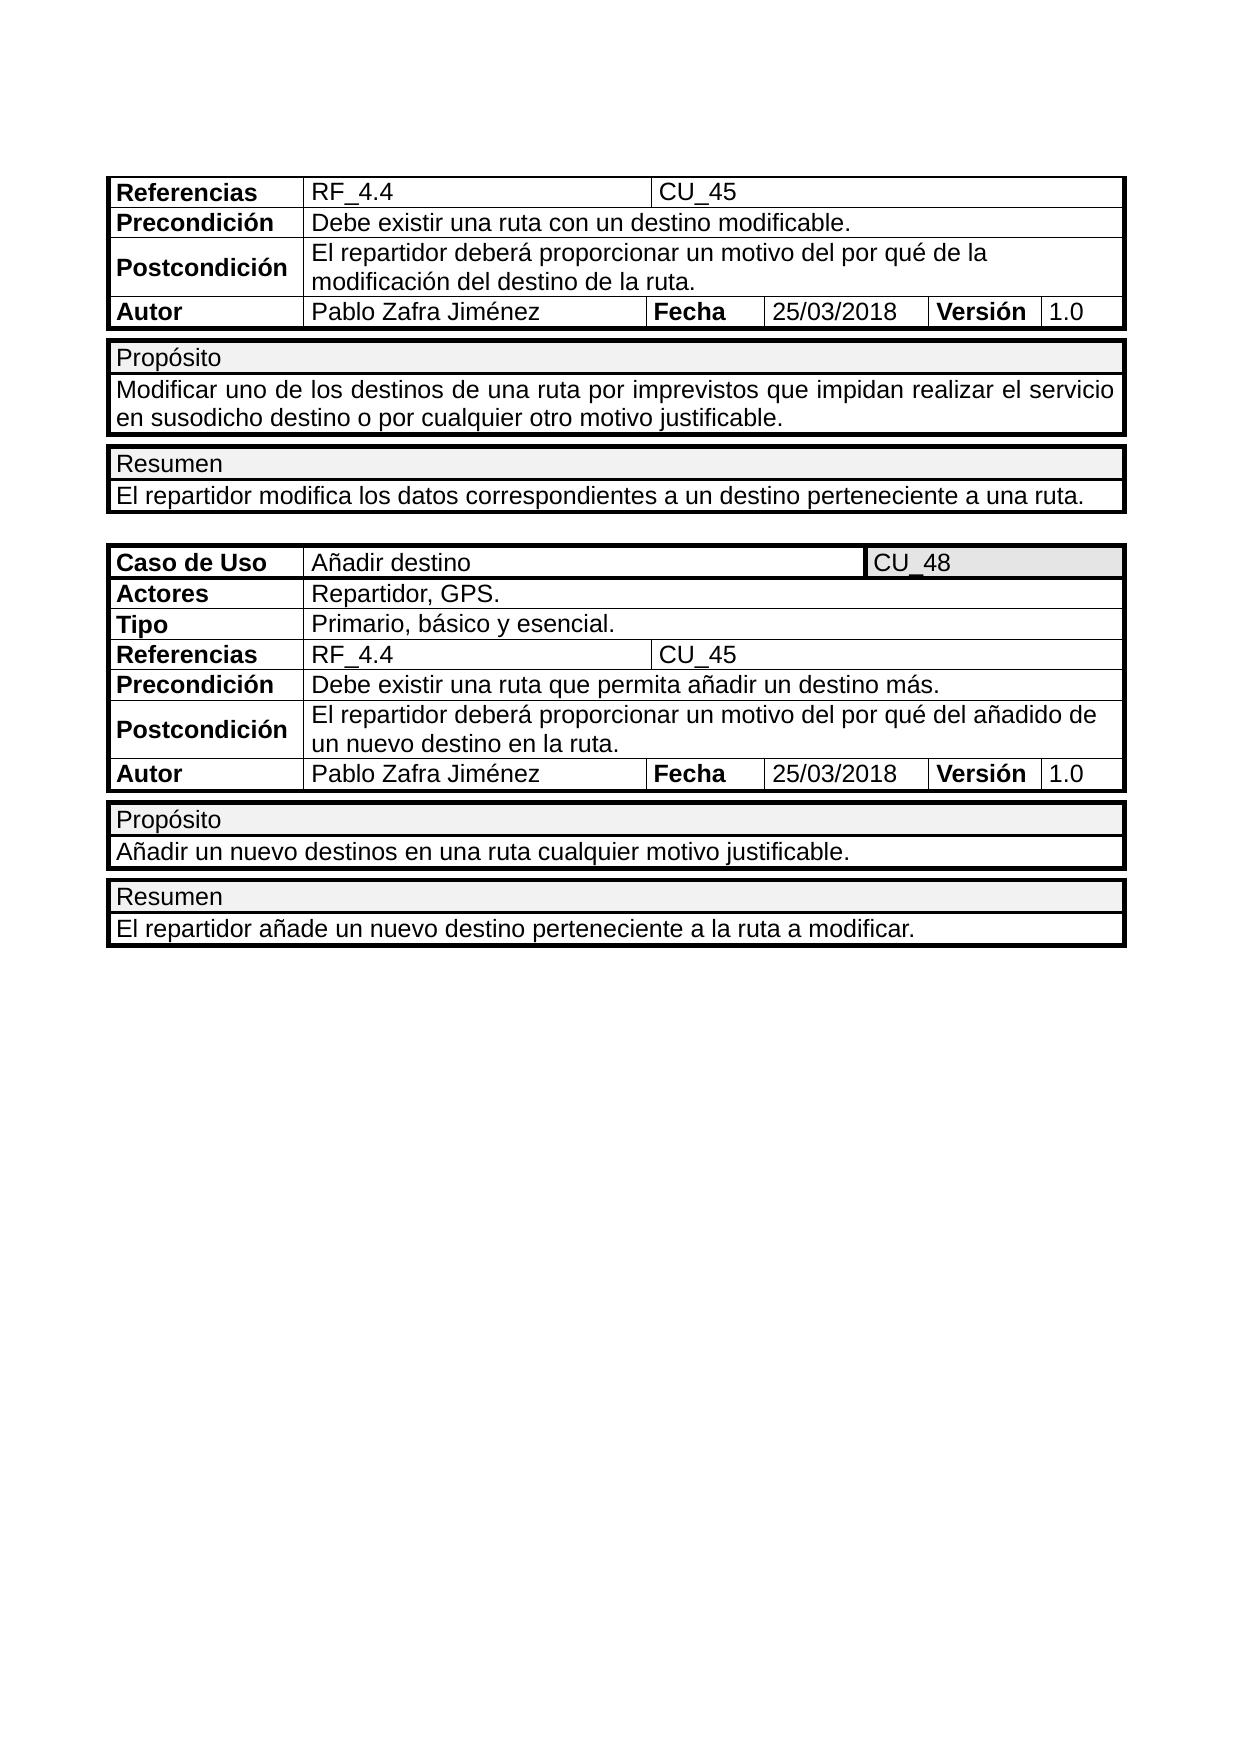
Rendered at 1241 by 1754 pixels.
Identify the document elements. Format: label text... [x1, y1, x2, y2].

table_cell Primario, básico y esencial. [304, 609, 1122, 639]
table_cell CU_45 [652, 640, 1122, 669]
table_cell El repartidor deberá proporcionar un motivo del por qué de la modificación del destino de la ruta. [304, 238, 1122, 296]
table_cell Versión [929, 759, 1041, 788]
table_cell El repartidor modifica los datos correspondientes a un destino perteneciente a una ruta. [111, 481, 1122, 509]
table_cell Debe existir una ruta que permita añadir un destino más. [304, 670, 1122, 699]
table_header Resumen [111, 882, 1122, 911]
table_cell 1.0 [1042, 759, 1122, 788]
table_header Añadir destino [304, 548, 863, 576]
table_cell Precondición [111, 670, 303, 699]
table_header Propósito [111, 805, 1122, 834]
table_cell Repartidor, GPS. [304, 580, 1122, 608]
table_cell Autor [111, 759, 303, 788]
table_cell 1.0 [1042, 297, 1122, 326]
table_cell El repartidor añade un nuevo destino perteneciente a la ruta a modificar. [111, 914, 1122, 943]
table_cell Fecha [647, 759, 764, 788]
table_cell Pablo Zafra Jiménez [304, 759, 646, 788]
table_cell Postcondición [111, 701, 303, 758]
table_cell 25/03/2018 [765, 759, 928, 788]
table_cell El repartidor deberá proporcionar un motivo del por qué del añadido de un nuevo destino en la ruta. [304, 701, 1122, 758]
table_cell Modificar uno de los destinos de una ruta por imprevistos que impidan realizar el servicio en susodicho destino o por cualquier otro motivo justificable. [111, 375, 1122, 432]
table_cell Versión [929, 297, 1041, 326]
table_cell RF_4.4 [304, 640, 651, 669]
table_cell Precondición [111, 208, 303, 237]
table_cell Autor [111, 297, 303, 326]
table_cell 25/03/2018 [765, 297, 928, 326]
table_header CU_48 [868, 548, 1122, 576]
table_cell Referencias [111, 178, 303, 207]
table_cell CU_45 [652, 178, 1122, 207]
table_header Caso de Uso [111, 548, 303, 576]
table_cell Fecha [647, 297, 764, 326]
table_cell Tipo [111, 609, 303, 639]
table_cell RF_4.4 [304, 178, 651, 207]
table_cell Debe existir una ruta con un destino modificable. [304, 208, 1122, 237]
table_cell Actores [111, 580, 303, 608]
table_header Resumen [111, 449, 1122, 478]
table_cell Añadir un nuevo destinos en una ruta cualquier motivo justificable. [111, 837, 1122, 866]
table_cell Referencias [111, 640, 303, 669]
table_cell Postcondición [111, 238, 303, 296]
table_cell Pablo Zafra Jiménez [304, 297, 646, 326]
table_header Propósito [111, 343, 1122, 372]
